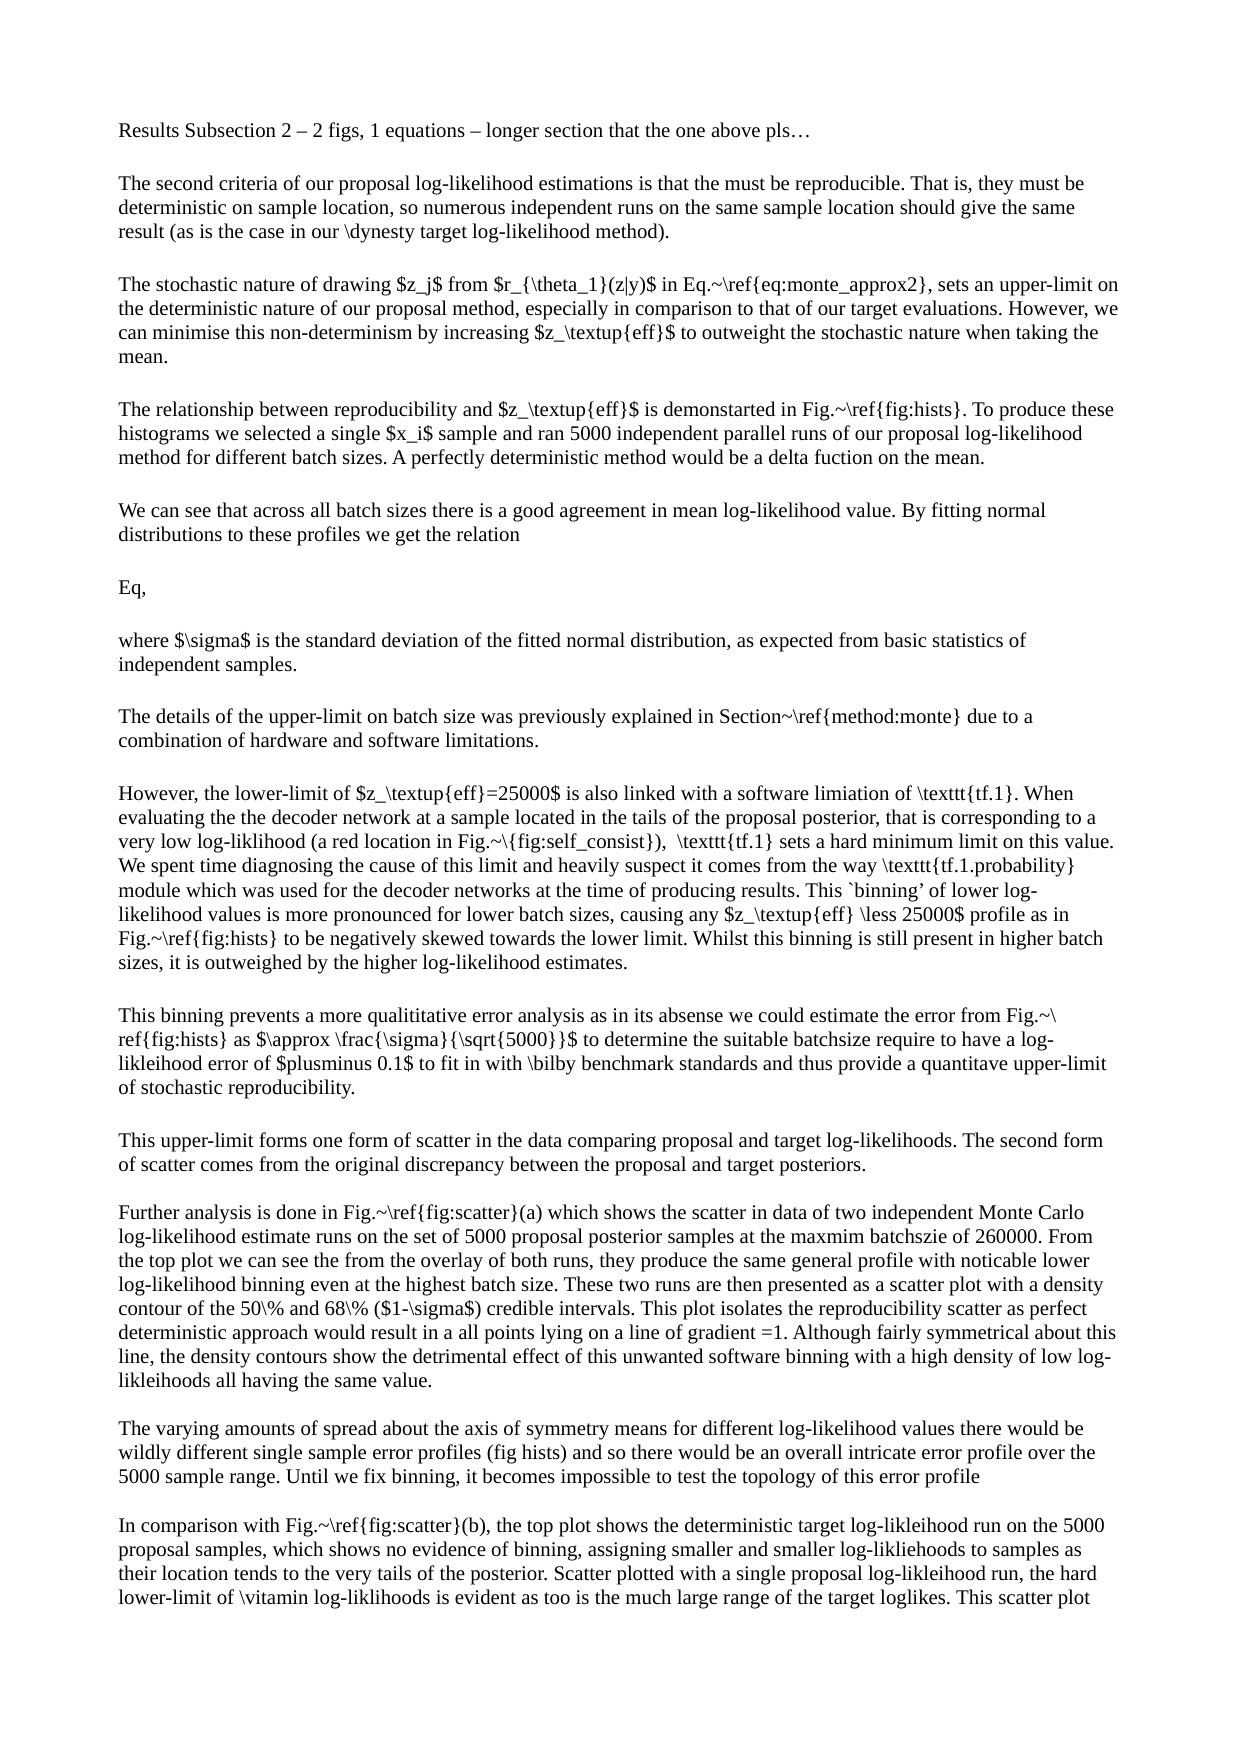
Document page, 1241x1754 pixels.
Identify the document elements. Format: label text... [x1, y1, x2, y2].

text The details of the upper-limit on batch size was previously explained in Section~\ref{method:monte} due to a combination of hardware and software limitations. [118, 704, 1122, 752]
text This upper-limit forms one form of scatter in the data comparing proposal and target log-likelihoods. The second form of scatter comes from the original discrepancy between the proposal and target posteriors. [118, 1127, 1122, 1176]
text where $\sigma$ is the standard deviation of the fitted normal distribution, as expected from basic statistics of independent samples. [118, 627, 1122, 676]
text Results Subsection 2 – 2 figs, 1 equations – longer section that the one above pls… [118, 118, 1122, 142]
text The second criteria of our proposal log-likelihood estimations is that the must be reproducible. That is, they must be deterministic on sample location, so numerous independent runs on the same sample location should give the same result (as is the case in our \dynesty target log-likelihood method). [118, 171, 1122, 243]
text Further analysis is done in Fig.~\ref{fig:scatter}(a) which shows the scatter in data of two independent Monte Carlo log-likelihood estimate runs on the set of 5000 proposal posterior samples at the maxmim batchszie of 260000. From the top plot we can see the from the overlay of both runs, they produce the same general profile with noticable lower log-likelihood binning even at the highest batch size. These two runs are then presented as a scatter plot with a density contour of the 50\% and 68\% ($1-\sigma$) credible intervals. This plot isolates the reproducibility scatter as perfect deterministic approach would result in a all points lying on a line of gradient =1. Although fairly symmetrical about this line, the density contours show the detrimental effect of this unwanted software binning with a high density of low log-likleihoods all having the same value. [118, 1200, 1122, 1392]
text Eq, [118, 575, 1122, 599]
text The varying amounts of spread about the axis of symmetry means for different log-likelihood values there would be wildly different single sample error profiles (fig hists) and so there would be an overall intricate error profile over the 5000 sample range. Until we fix binning, it becomes impossible to test the topology of this error profile [118, 1416, 1122, 1488]
text We can see that across all batch sizes there is a good agreement in mean log-likelihood value. By fitting normal distributions to these profiles we get the relation [118, 498, 1122, 546]
text The stochastic nature of drawing $z_j$ from $r_{\theta_1}(z|y)$ in Eq.~\ref{eq:monte_approx2}, sets an upper-limit on the deterministic nature of our proposal method, especially in comparison to that of our target evaluations. However, we can minimise this non-determinism by increasing $z_\textup{eff}$ to outweight the stochastic nature when taking the mean. [118, 272, 1122, 368]
text In comparison with Fig.~\ref{fig:scatter}(b), the top plot shows the deterministic target log-likleihood run on the 5000 proposal samples, which shows no evidence of binning, assigning smaller and smaller log-likliehoods to samples as their location tends to the very tails of the posterior. Scatter plotted with a single proposal log-likleihood run, the hard lower-limit of \vitamin log-liklihoods is evident as too is the much large range of the target loglikes. This scatter plot [118, 1512, 1122, 1609]
text However, the lower-limit of $z_\textup{eff}=25000$ is also linked with a software limiation of \texttt{tf.1}. When evaluating the the decoder network at a sample located in the tails of the proposal posterior, that is corresponding to a very low log-liklihood (a red location in Fig.~\{fig:self_consist}), \texttt{tf.1} sets a hard minimum limit on this value. We spent time diagnosing the cause of this limit and heavily suspect it comes from the way \texttt{tf.1.probability} module which was used for the decoder networks at the time of producing results. This `binning’ of lower log-likelihood values is more pronounced for lower batch sizes, causing any $z_\textup{eff} \less 25000$ profile as in Fig.~\ref{fig:hists} to be negatively skewed towards the lower limit. Whilst this binning is still present in higher batch sizes, it is outweighed by the higher log-likelihood estimates. [118, 781, 1122, 974]
text The relationship between reproducibility and $z_\textup{eff}$ is demonstarted in Fig.~\ref{fig:hists}. To produce these histograms we selected a single $x_i$ sample and ran 5000 independent parallel runs of our proposal log-likelihood method for different batch sizes. A perfectly deterministic method would be a delta fuction on the mean. [118, 397, 1122, 469]
text This binning prevents a more qualititative error analysis as in its absense we could estimate the error from Fig.~\ref{fig:hists} as $\approx \frac{\sigma}{\sqrt{5000}}$ to determine the suitable batchsize require to have a log-likleihood error of $plusminus 0.1$ to fit in with \bilby benchmark standards and thus provide a quantitave upper-limit of stochastic reproducibility. [118, 1002, 1122, 1099]
